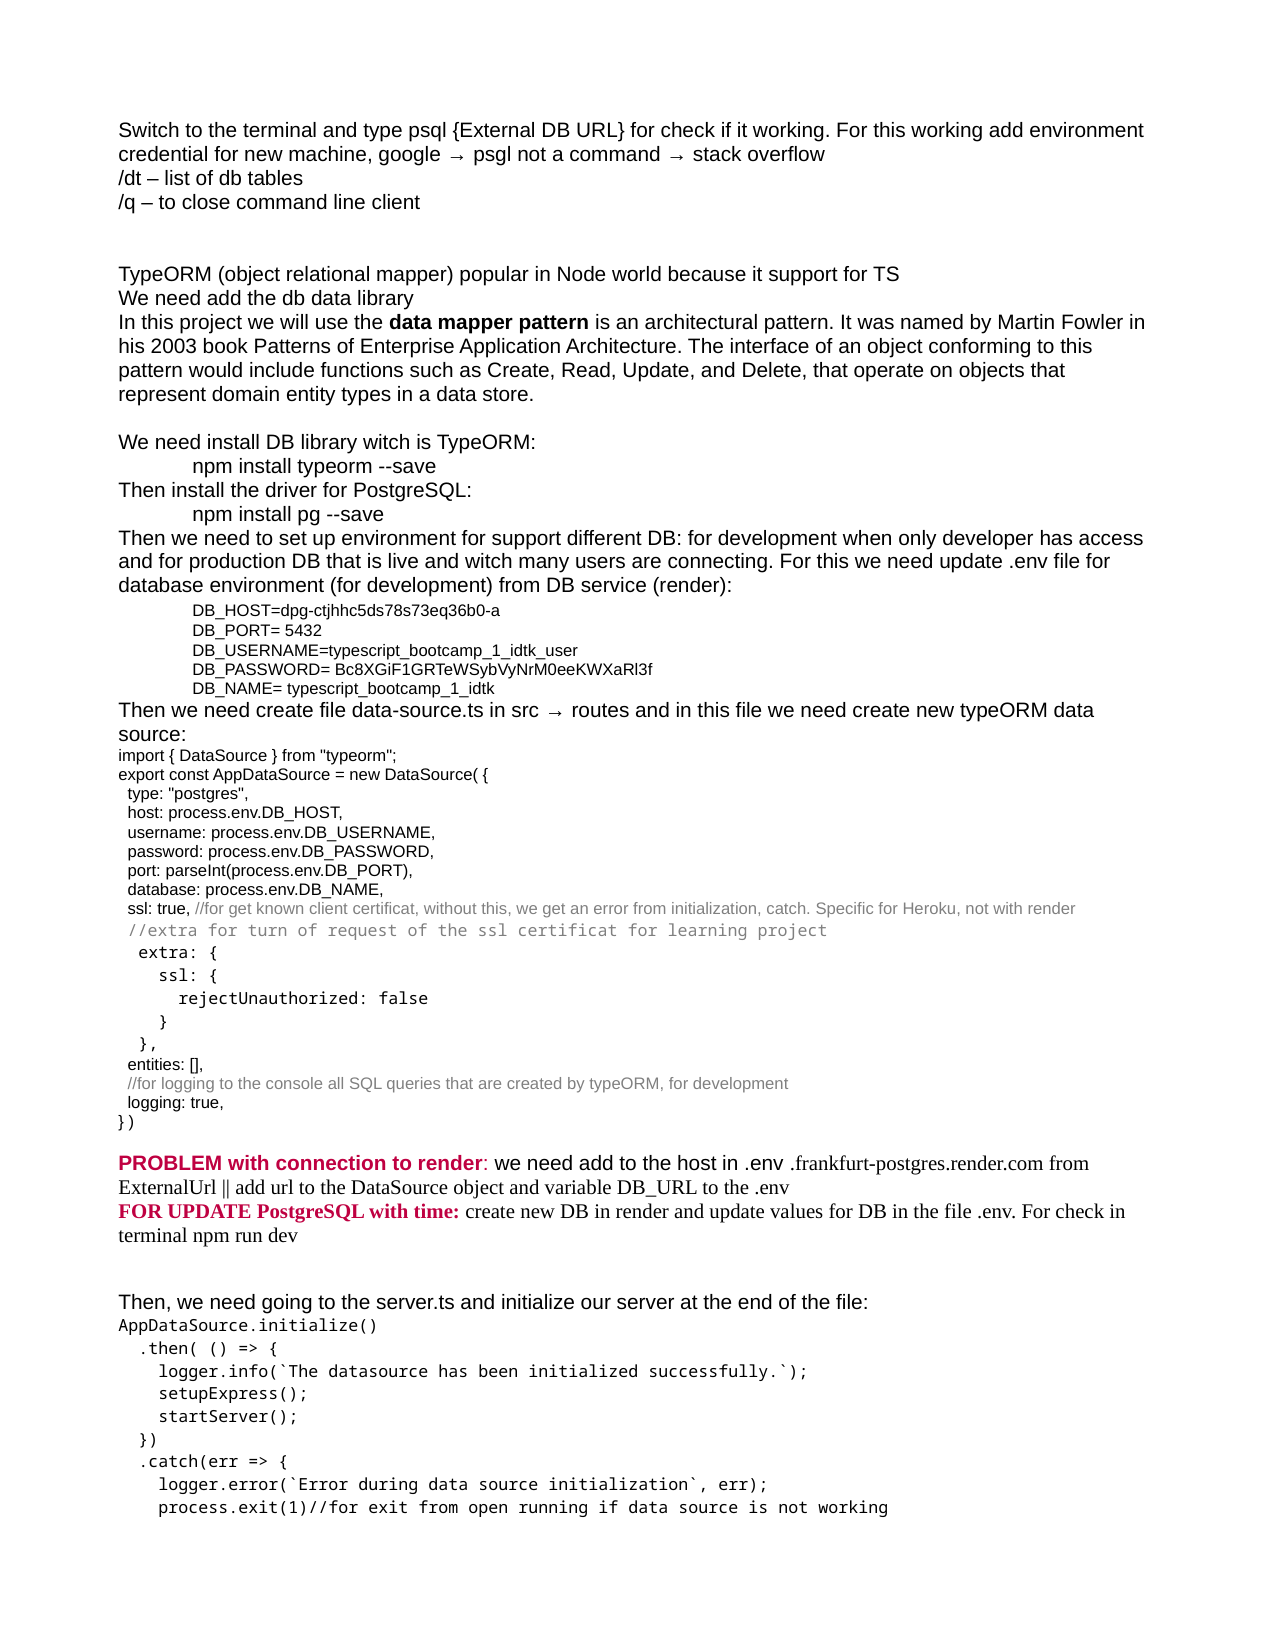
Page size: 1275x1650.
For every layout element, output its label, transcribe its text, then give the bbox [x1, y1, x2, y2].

text host: process.env.DB_HOST, [118, 803, 1157, 822]
text .then( () => { [118, 1337, 1157, 1359]
text .catch(err => { [118, 1450, 1157, 1473]
text startServer(); [118, 1405, 1157, 1427]
text Then we need create file data-source.ts in src → routes and in this file we need create new typeORM data source: [118, 698, 1157, 746]
text Then, we need going to the server.ts and initialize our server at the end of the file: [118, 1290, 1157, 1314]
text TypeORM (object relational mapper) popular in Node world because it support for TS [118, 262, 1157, 286]
text process.exit(1)//for exit from open running if data source is not working [118, 1496, 1157, 1518]
text export const AppDataSource = new DataSource( { [118, 765, 1157, 784]
text Then we need to set up environment for support different DB: for development when only developer has access and for production DB that is live and witch many users are connecting. For this we need update .env file for database environment (for development) from DB service (render): [118, 525, 1157, 597]
text DB_PASSWORD= Bc8XGiF1GRTeWSybVyNrM0eeKWXaRl3f [118, 659, 1157, 679]
text FOR UPDATE PostgreSQL with time: create new DB in render and update values for DB in the file .env. For check in terminal npm run dev [118, 1199, 1157, 1247]
text AppDataSource.initialize() [118, 1314, 1157, 1337]
text entities: [], [118, 1054, 1157, 1074]
text logger.error(`Error during data source initialization`, err); [118, 1473, 1157, 1496]
text DB_USERNAME=typescript_bootcamp_1_idtk_user [118, 640, 1157, 659]
text We need add the db data library [118, 286, 1157, 310]
text logger.info(`The datasource has been initialized successfully.`); [118, 1359, 1157, 1382]
text rejectUnauthorized: false [118, 986, 1157, 1009]
text port: parseInt(process.env.DB_PORT), [118, 861, 1157, 880]
text } ) [118, 1112, 1157, 1131]
text database: process.env.DB_NAME, [118, 880, 1157, 899]
text //extra for turn of request of the ssl certificat for learning project [118, 918, 1157, 941]
text npm install pg --save [118, 501, 1157, 525]
text In this project we will use the data mapper pattern is an architectural pattern. It was named by Martin Fowler in his 2003 book Patterns of Enterprise Application Architecture. The interface of an object conforming to this pattern would include functions such as Create, Read, Update, and Delete, that operate on objects that represent domain entity types in a data store. [118, 310, 1157, 406]
text DB_NAME= typescript_bootcamp_1_idtk [118, 679, 1157, 698]
text ssl: true, //for get known client certificat, without this, we get an error from initialization, catch. Specific for Heroku, not with render [118, 899, 1157, 918]
text //for logging to the console all SQL queries that are created by typeORM, for development [118, 1074, 1157, 1093]
text PROBLEM with connection to render: we need add to the host in .env .frankfurt-postgres.render.com from ExternalUrl || add url to the DataSource object and variable DB_URL to the .env [118, 1150, 1157, 1199]
text /dt – list of db tables [118, 166, 1157, 190]
text Switch to the terminal and type psql {External DB URL} for check if it working. For this working add environment credential for new machine, google → psgl not a command → stack overflow [118, 118, 1157, 166]
text DB_PORT= 5432 [118, 621, 1157, 640]
text ssl: { [118, 964, 1157, 986]
text }, [118, 1032, 1157, 1054]
text setupExpress(); [118, 1382, 1157, 1405]
text username: process.env.DB_USERNAME, [118, 822, 1157, 842]
text }) [118, 1427, 1157, 1450]
text DB_HOST=dpg-ctjhhc5ds78s73eq36b0-a [118, 597, 1157, 621]
text We need install DB library witch is TypeORM: [118, 429, 1157, 453]
text extra: { [118, 941, 1157, 964]
text type: "postgres", [118, 784, 1157, 803]
text import { DataSource } from "typeorm"; [118, 746, 1157, 765]
text password: process.env.DB_PASSWORD, [118, 842, 1157, 861]
text } [118, 1009, 1157, 1032]
text Then install the driver for PostgreSQL: [118, 477, 1157, 501]
text /q – to close command line client [118, 190, 1157, 214]
text logging: true, [118, 1093, 1157, 1112]
text npm install typeorm --save [118, 453, 1157, 477]
